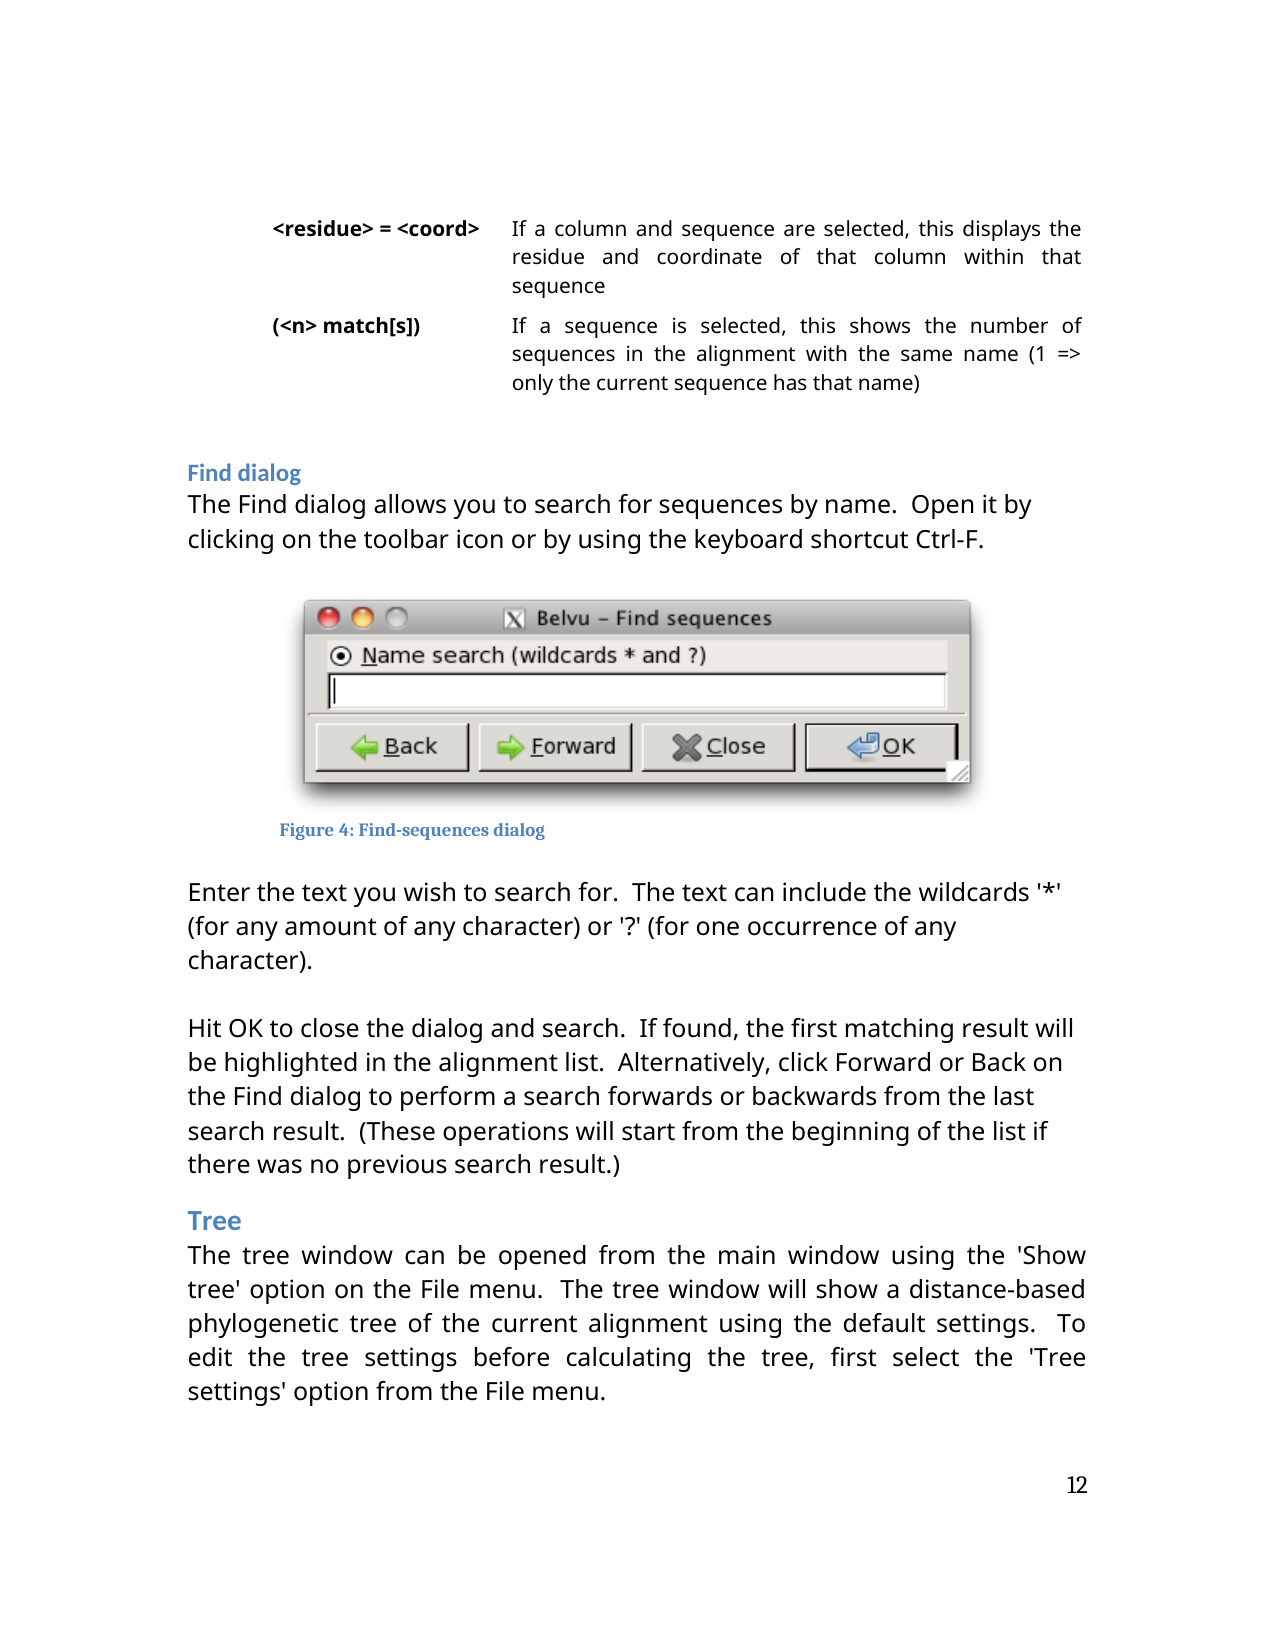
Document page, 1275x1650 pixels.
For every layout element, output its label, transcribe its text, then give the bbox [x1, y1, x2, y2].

text The Find dialog allows you to search for sequences by name. Open it by clicking on the toolbar icon or by using the keyboard shortcut Ctrl-F. [187, 487, 1087, 555]
table_cell If a sequence is selected, this shows the number of sequences in the alignment with the same name (1 => only the current sequence has that name) [506, 305, 1088, 402]
text Figure 4: Find-sequences dialog [279, 819, 996, 841]
table_cell <residue> = <coord> [267, 208, 506, 305]
text The tree window can be opened from the main window using the 'Show tree' option on the File menu. The tree window will show a distance-based phylogenetic tree of the current alignment using the default settings. To edit the tree settings before calculating the tree, first select the 'Tree settings' option from the File menu. [187, 1238, 1087, 1408]
table_cell (<n> match[s]) [267, 305, 506, 402]
picture [279, 589, 996, 819]
text Enter the text you wish to search for. The text can include the wildcards '*' (for any amount of any character) or '?' (for one occurrence of any character). [187, 875, 1087, 977]
subtitle Find dialog [187, 457, 1087, 487]
table_cell If a column and sequence are selected, this displays the residue and coordinate of that column within that sequence [506, 208, 1088, 305]
text Hit OK to close the dialog and search. If found, the first matching result will be highlighted in the alignment list. Alternatively, click Forward or Back on the Find dialog to perform a search forwards or backwards from the last search result. (These operations will start from the beginning of the list if there was no previous search result.) [187, 1011, 1087, 1181]
subtitle Tree [187, 1202, 1087, 1238]
